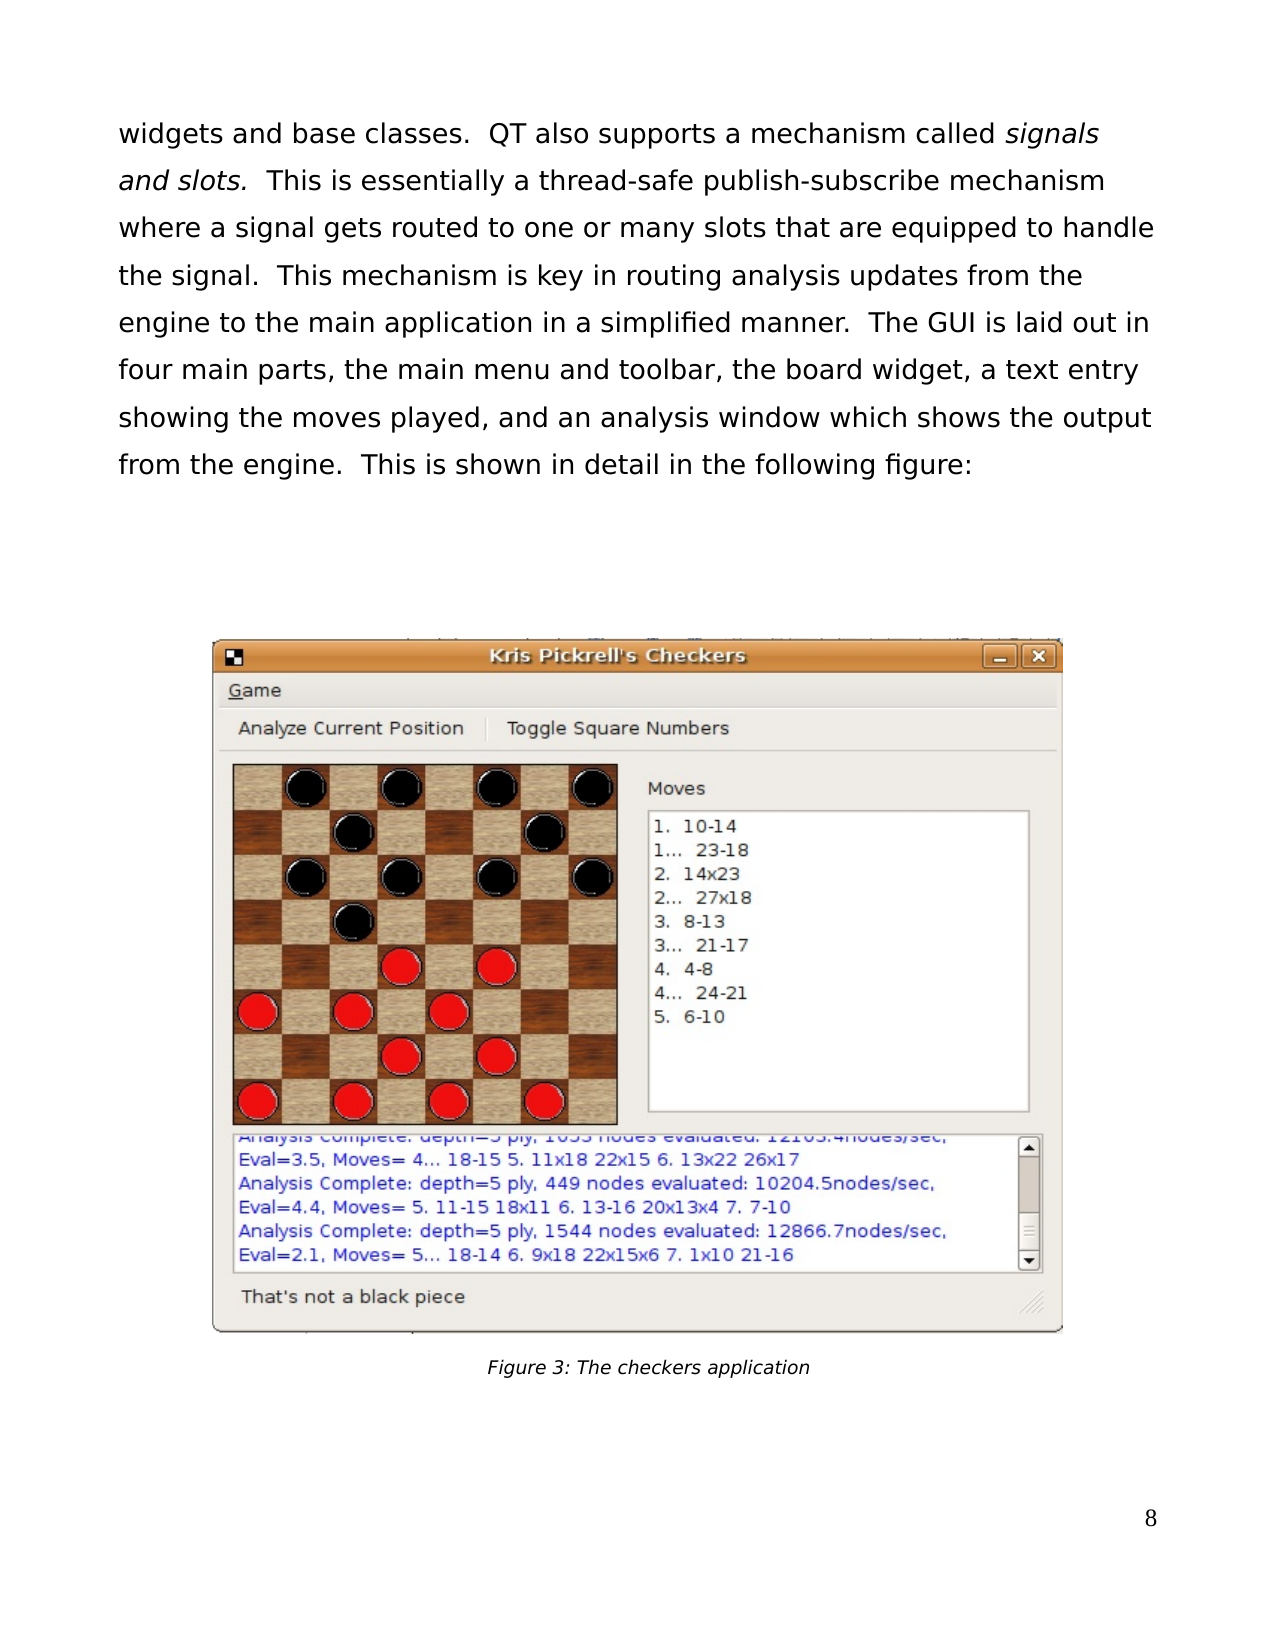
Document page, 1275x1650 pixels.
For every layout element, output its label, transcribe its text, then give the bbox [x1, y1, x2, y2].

text Figure 3: The checkers application [118, 638, 1157, 1381]
picture [212, 638, 1063, 1334]
text widgets and base classes. QT also supports a mechanism called signals and slots. This is essentially a thread-safe publish-subscribe mechanism where a signal gets routed to one or many slots that are equipped to handle the signal. This mechanism is key in routing analysis updates from the engine to the main application in a simplified manner. The GUI is laid out in four main parts, the main menu and toolbar, the board widget, a text entry showing the moves played, and an analysis window which shows the output from the engine. This is shown in detail in the following figure: [118, 118, 1157, 481]
